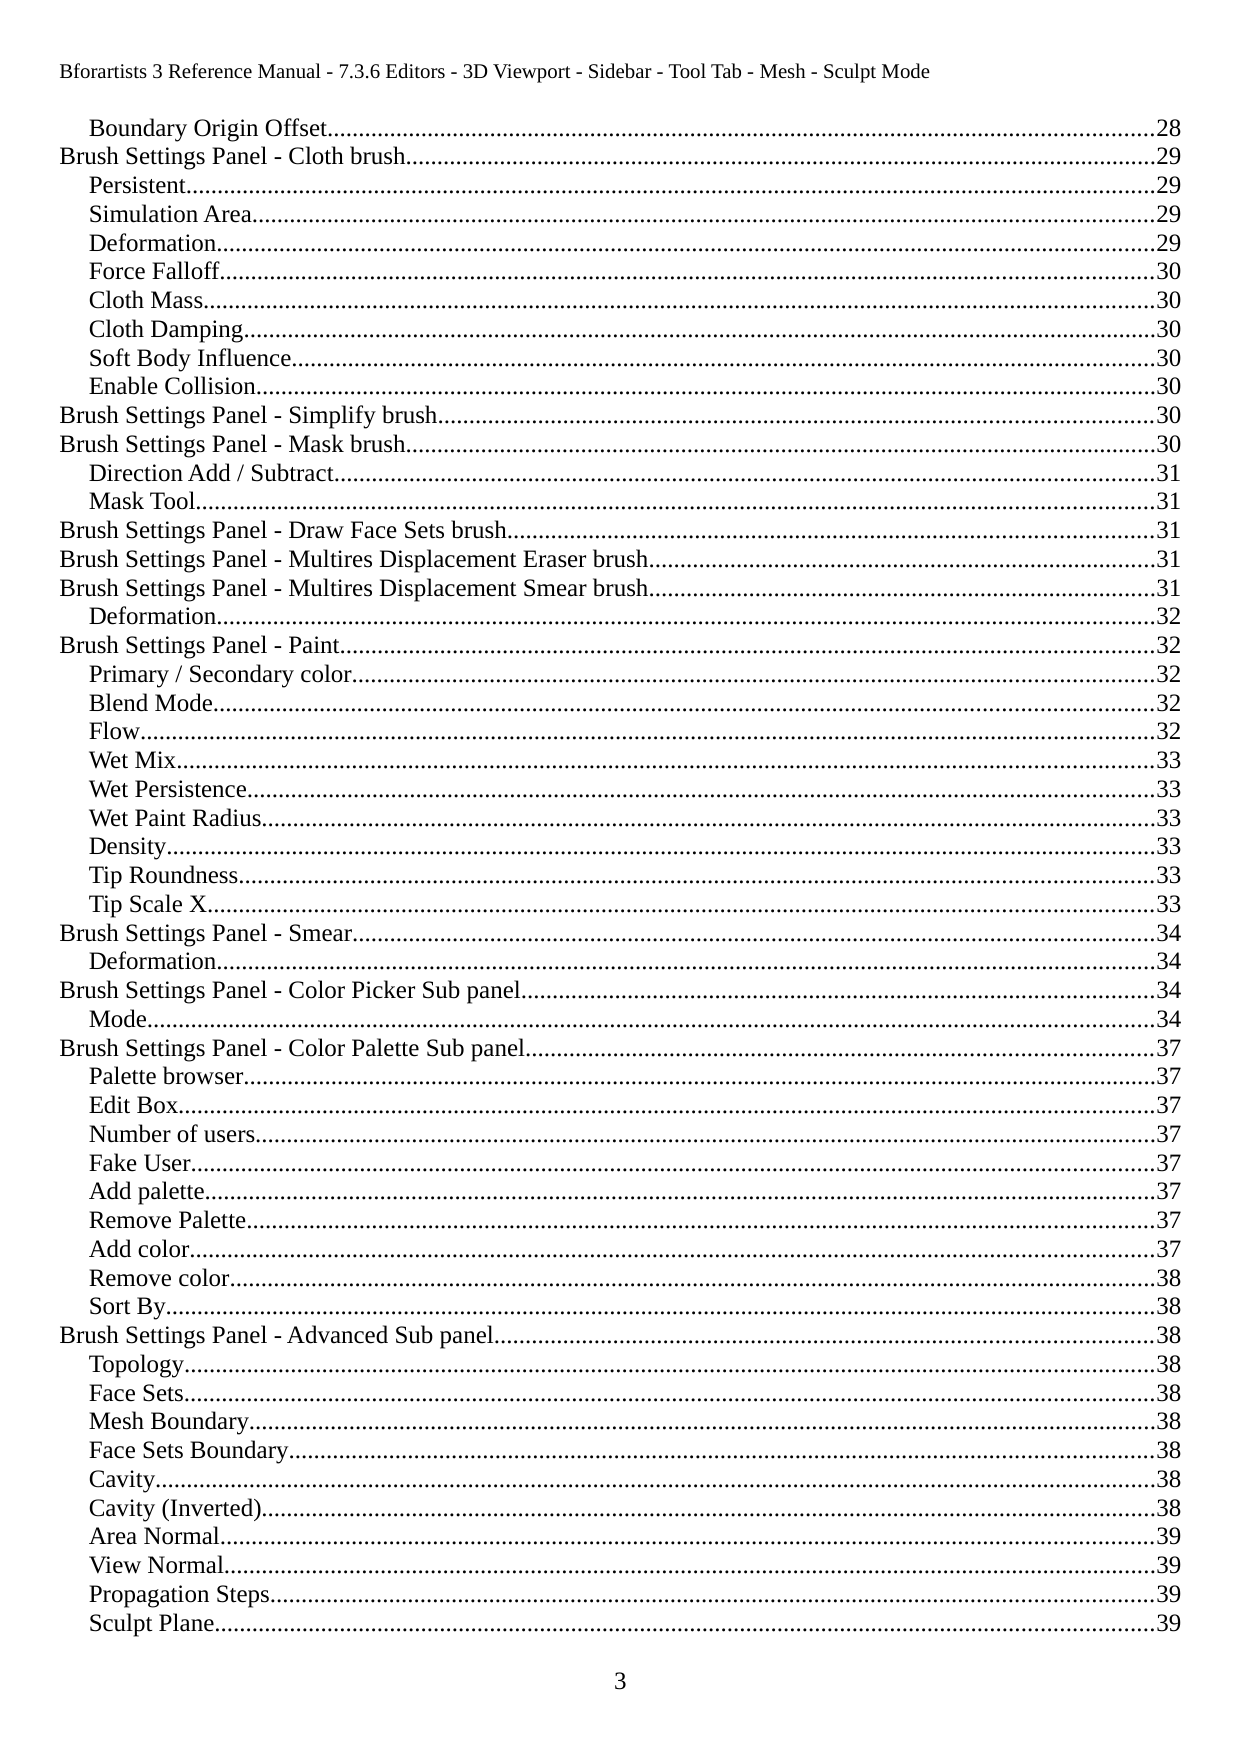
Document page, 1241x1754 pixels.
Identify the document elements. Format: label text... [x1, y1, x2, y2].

text Blend Mode 32 [88, 688, 1181, 716]
text Topology 38 [88, 1349, 1181, 1378]
text Face Sets 38 [88, 1378, 1181, 1406]
text Brush Settings Panel - Multires Displacement Eraser brush 31 [59, 544, 1181, 573]
text Wet Persistence 33 [88, 774, 1181, 803]
text Sculpt Plane 39 [88, 1608, 1181, 1636]
text Simulation Area 29 [88, 199, 1181, 228]
text Wet Paint Radius 33 [88, 803, 1181, 831]
text Mesh Boundary 38 [88, 1406, 1181, 1435]
text Density 33 [88, 831, 1181, 860]
text Number of users 37 [88, 1119, 1181, 1148]
text Persistent 29 [88, 170, 1181, 199]
text Sort By 38 [88, 1291, 1181, 1320]
text Add palette 37 [88, 1176, 1181, 1205]
text Area Normal 39 [88, 1521, 1181, 1550]
text Brush Settings Panel - Smear 34 [59, 918, 1181, 946]
text Primary / Secondary color 32 [88, 659, 1181, 688]
text Cavity (Inverted) 38 [88, 1493, 1181, 1521]
text Face Sets Boundary 38 [88, 1435, 1181, 1464]
text View Normal 39 [88, 1550, 1181, 1579]
text Enable Collision 30 [88, 371, 1181, 400]
text Force Falloff 30 [88, 256, 1181, 285]
text Cloth Mass 30 [88, 285, 1181, 314]
text Fake User 37 [88, 1148, 1181, 1176]
text Boundary Origin Offset 28 [88, 113, 1181, 141]
text Deformation 32 [88, 601, 1181, 630]
text Cavity 38 [88, 1464, 1181, 1493]
text Brush Settings Panel - Multires Displacement Smear brush 31 [59, 573, 1181, 601]
text Mask Tool 31 [88, 486, 1181, 515]
text Remove color 38 [88, 1263, 1181, 1291]
text Brush Settings Panel - Simplify brush 30 [59, 400, 1181, 429]
text Brush Settings Panel - Advanced Sub panel 38 [59, 1320, 1181, 1349]
text Direction Add / Subtract 31 [88, 458, 1181, 486]
text Edit Box 37 [88, 1090, 1181, 1119]
text Tip Scale X 33 [88, 889, 1181, 918]
text Cloth Damping 30 [88, 314, 1181, 343]
text Remove Palette 37 [88, 1205, 1181, 1234]
text Wet Mix 33 [88, 745, 1181, 774]
text Tip Roundness 33 [88, 860, 1181, 889]
text Brush Settings Panel - Draw Face Sets brush 31 [59, 515, 1181, 544]
text Add color 37 [88, 1234, 1181, 1263]
text Brush Settings Panel - Cloth brush 29 [59, 141, 1181, 170]
text Palette browser 37 [88, 1061, 1181, 1090]
text Brush Settings Panel - Color Palette Sub panel 37 [59, 1033, 1181, 1061]
text Soft Body Influence 30 [88, 343, 1181, 371]
text Deformation 34 [88, 946, 1181, 975]
text Brush Settings Panel - Paint 32 [59, 630, 1181, 659]
text Flow 32 [88, 716, 1181, 745]
text Brush Settings Panel - Color Picker Sub panel 34 [59, 975, 1181, 1004]
text Brush Settings Panel - Mask brush 30 [59, 429, 1181, 458]
text Mode 34 [88, 1004, 1181, 1033]
text Propagation Steps 39 [88, 1579, 1181, 1608]
text Deformation 29 [88, 228, 1181, 256]
